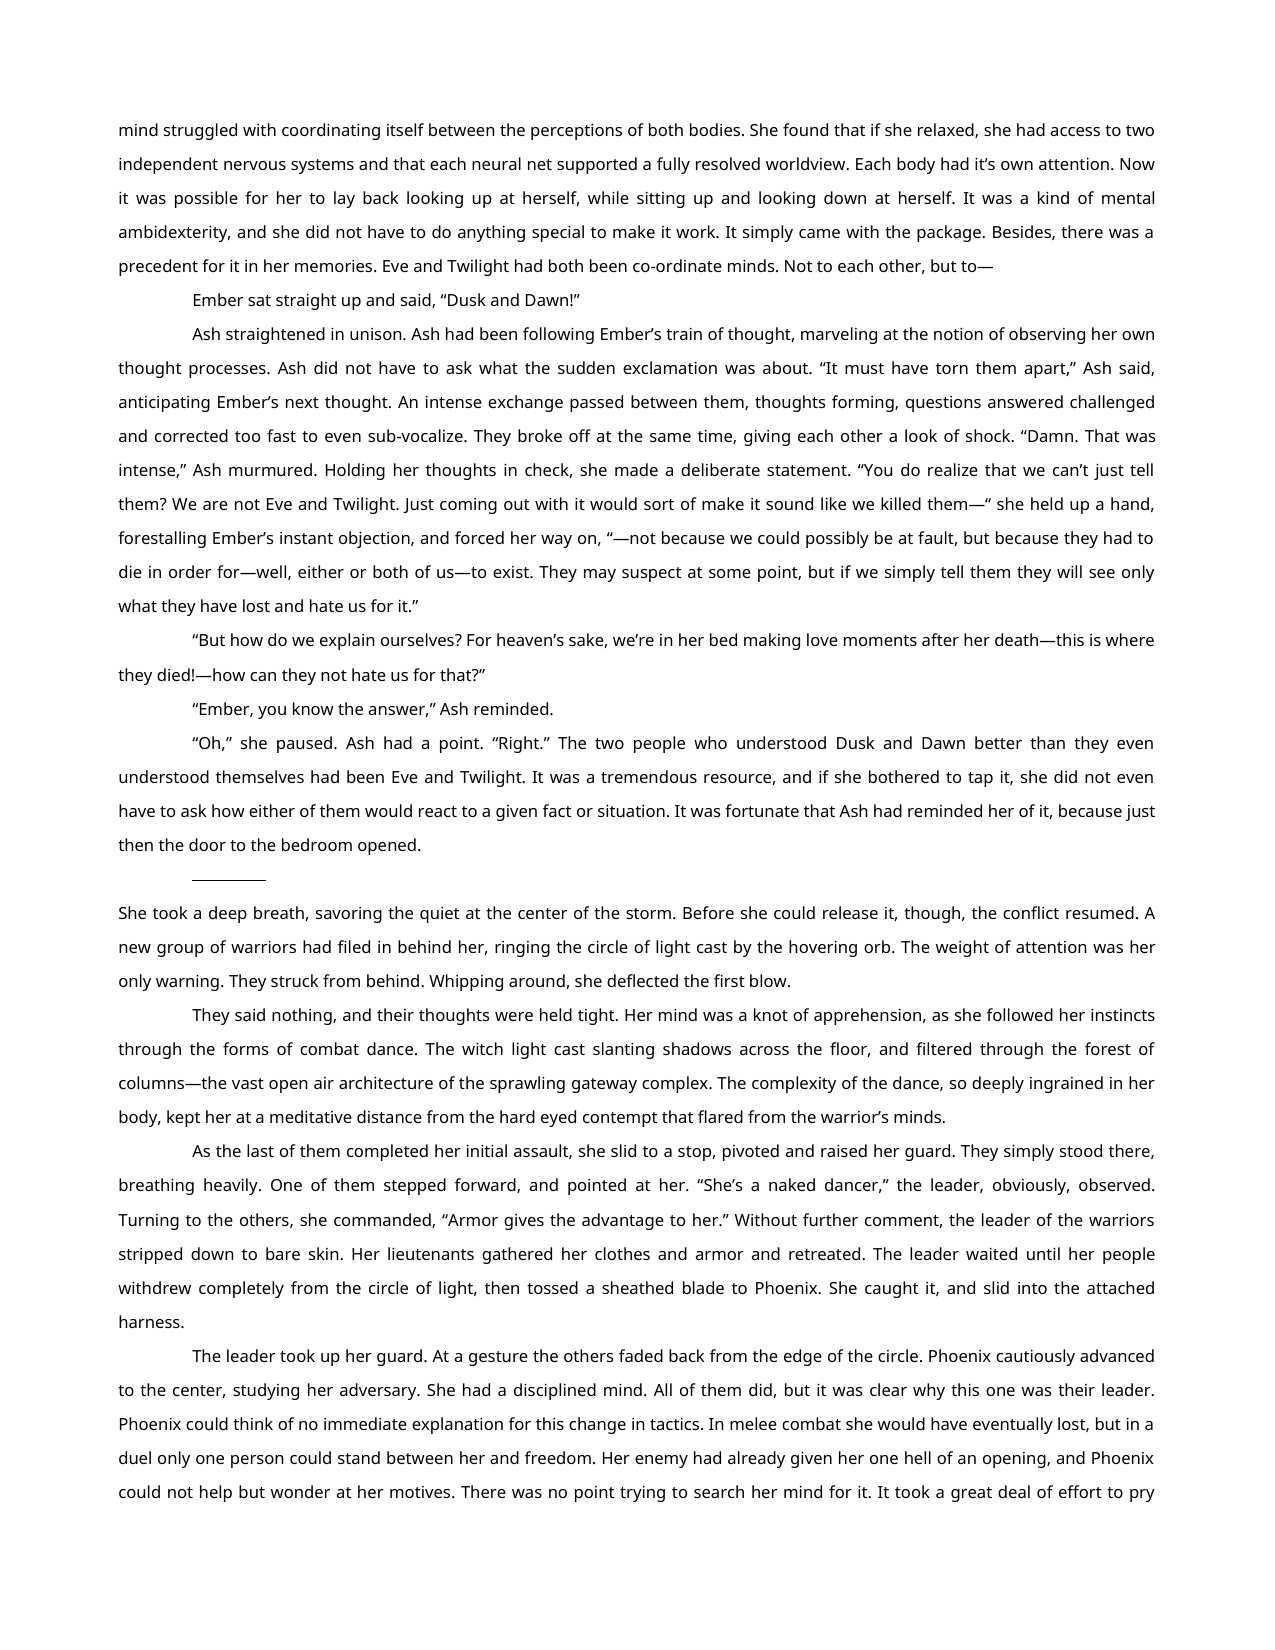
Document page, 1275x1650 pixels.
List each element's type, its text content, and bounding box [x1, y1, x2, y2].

text “Ember, you know the answer,” Ash reminded. [118, 697, 1157, 720]
text She took a deep breath, savoring the quiet at the center of the storm. Before she could release it, though, the conflict resumed. A new group of warriors had filed in behind her, ringing the circle of light cast by the hovering orb. The weight of attention was her only warning. They struck from behind. Whipping around, she deflected the first blow. [118, 902, 1157, 992]
text mind struggled with coordinating itself between the perceptions of both bodies. She found that if she relaxed, she had access to two independent nervous systems and that each neural net supported a fully resolved worldview. Each body had it’s own attention. Now it was possible for her to lay back looking up at herself, while sitting up and looking down at herself. It was a kind of mental ambidexterity, and she did not have to do anything special to make it work. It simply came with the package. Besides, there was a precedent for it in her memories. Eve and Twilight had both been co-ordinate minds. Not to each other, but to— [118, 118, 1157, 277]
text “Oh,” she paused. Ash had a point. “Right.” The two people who understood Dusk and Dawn better than they even understood themselves had been Eve and Twilight. It was a tremendous resource, and if she bothered to tap it, she did not even have to ask how either of them would react to a given fact or situation. It was fortunate that Ash had reminded her of it, because just then the door to the bedroom opened. [118, 731, 1157, 856]
text “But how do we explain ourselves? For heaven’s sake, we’re in her bed making love moments after her death—this is where they died!—how can they not hate us for that?” [118, 629, 1157, 686]
text They said nothing, and their thoughts were held tight. Her mind was a knot of apprehension, as she followed her instincts through the forms of combat dance. The witch light cast slanting shadows across the floor, and filtered through the forest of columns—the vast open air architecture of the sprawling gateway complex. The complexity of the dance, so deeply ingrained in her body, kept her at a meditative distance from the hard eyed contempt that flared from the warrior’s minds. [118, 1004, 1157, 1129]
text The leader took up her guard. At a gesture the others faded back from the edge of the circle. Phoenix cautiously advanced to the center, studying her adversary. She had a disciplined mind. All of them did, but it was clear why this one was their leader. Phoenix could think of no immediate explanation for this change in tactics. In melee combat she would have eventually lost, but in a duel only one person could stand between her and freedom. Her enemy had already given her one hell of an opening, and Phoenix could not help but wonder at her motives. There was no point trying to search her mind for it. It took a great deal of effort to pry [118, 1344, 1157, 1503]
text As the last of them completed her initial assault, she slid to a stop, pivoted and raised her guard. They simply stood there, breathing heavily. One of them stepped forward, and pointed at her. “She’s a naked dancer,” the leader, obviously, observed. Turning to the others, she commanded, “Armor gives the advantage to her.” Without further comment, the leader of the warriors stripped down to bare skin. Her lieutenants gathered her clothes and armor and retreated. The leader waited until her people withdrew completely from the circle of light, then tossed a sheathed blade to Phoenix. She caught it, and slid into the attached harness. [118, 1140, 1157, 1333]
text Ember sat straight up and said, “Dusk and Dawn!” [118, 288, 1157, 311]
text Ash straightened in unison. Ash had been following Ember’s train of thought, marveling at the notion of observing her own thought processes. Ash did not have to ask what the sudden exclamation was about. “It must have torn them apart,” Ash said, anticipating Ember’s next thought. An intense exchange passed between them, thoughts forming, questions answered challenged and corrected too fast to even sub-vocalize. They broke off at the same time, giving each other a look of shock. “Damn. That was intense,” Ash murmured. Holding her thoughts in check, she made a deliberate statement. “You do realize that we can’t just tell them? We are not Eve and Twilight. Just coming out with it would sort of make it sound like we killed them—“ she held up a hand, forestalling Ember’s instant objection, and forced her way on, “—not because we could possibly be at fault, but because they had to die in order for—well, either or both of us—to exist. They may suspect at some point, but if we simply tell them they will see only what they have lost and hate us for it.” [118, 322, 1157, 618]
